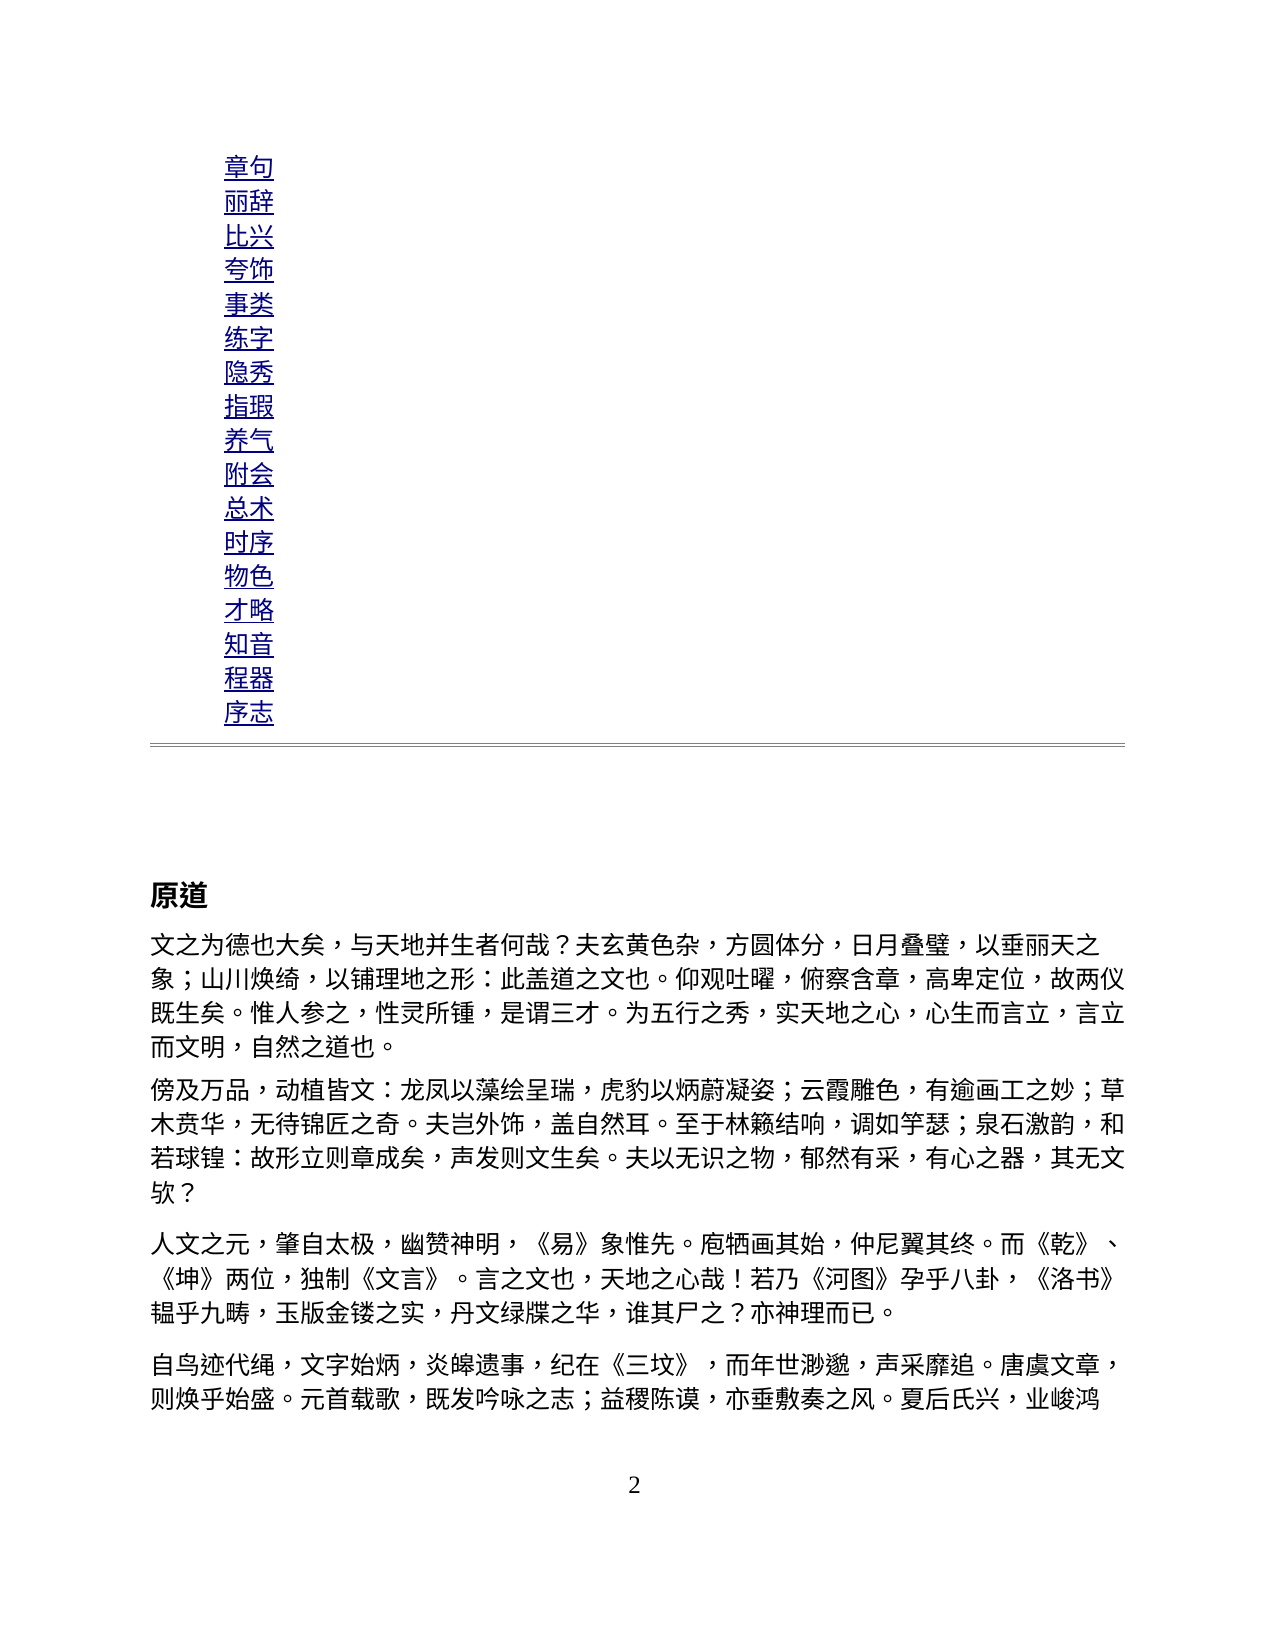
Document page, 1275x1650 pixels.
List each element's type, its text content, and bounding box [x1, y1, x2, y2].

text 章句 丽辞 比兴 夸饰 事类 练字 隐秀 指瑕 养气 附会 总术 时序 物色 才略 知音 程器 序志 [150, 150, 1125, 729]
text 人文之元，肇自太极，幽赞神明，《易》象惟先。庖牺画其始，仲尼翼其终。而《乾》、《坤》两位，独制《文言》。言之文也，天地之心哉！若乃《河图》孕乎八卦，《洛书》韫乎九畴，玉版金镂之实，丹文绿牒之华，谁其尸之？亦神理而已。 [150, 1227, 1125, 1329]
text 文之为德也大矣，与天地并生者何哉？夫玄黄色杂，方圆体分，日月叠璧，以垂丽天之象；山川焕绮，以铺理地之形：此盖道之文也。仰观吐曜，俯察含章，高卑定位，故两仪既生矣。惟人参之，性灵所锺，是谓三才。为五行之秀，实天地之心，心生而言立，言立而文明，自然之道也。 [150, 928, 1125, 1064]
subtitle 原道 [150, 876, 1125, 915]
text 傍及万品，动植皆文∶龙凤以藻绘呈瑞，虎豹以炳蔚凝姿；云霞雕色，有逾画工之妙；草木贲华，无待锦匠之奇。夫岂外饰，盖自然耳。至于林籁结响，调如竽瑟；泉石激韵，和若球锽：故形立则章成矣，声发则文生矣。夫以无识之物，郁然有采，有心之器，其无文欤？ [150, 1073, 1125, 1209]
text 自鸟迹代绳，文字始炳，炎皞遗事，纪在《三坟》，而年世渺邈，声采靡追。唐虞文章，则焕乎始盛。元首载歌，既发吟咏之志；益稷陈谟，亦垂敷奏之风。夏后氏兴，业峻鸿 [150, 1347, 1125, 1415]
